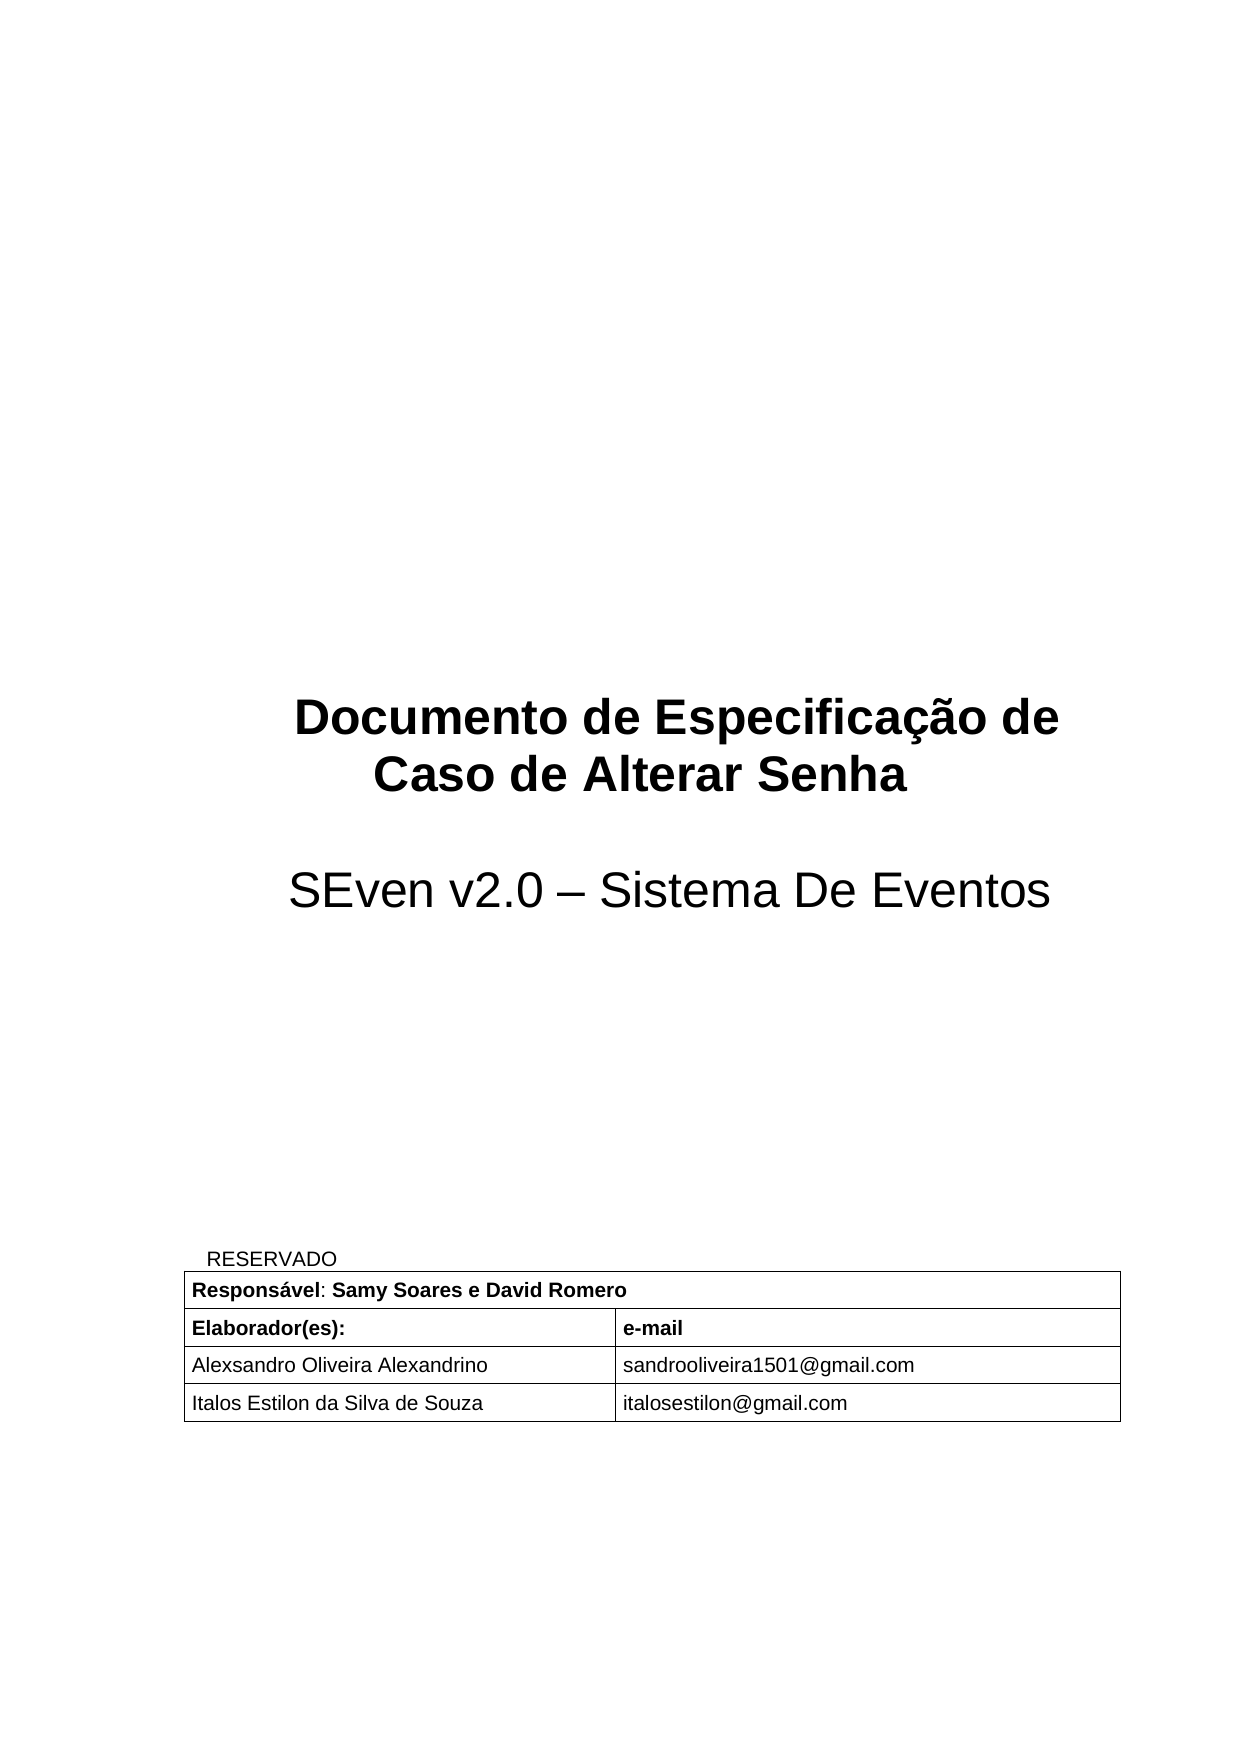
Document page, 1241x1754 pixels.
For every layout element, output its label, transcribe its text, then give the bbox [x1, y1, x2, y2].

text Documento de Especificação de Caso de Alterar Senha [177, 687, 1104, 802]
table_header Responsável: Samy Soares e David Romero [185, 1272, 1120, 1308]
table_cell Italos Estilon da Silva de Souza [185, 1384, 615, 1421]
text RESERVADO [177, 1247, 1104, 1271]
text SEven v2.0 – Sistema De Eventos [177, 861, 1104, 918]
table_cell Alexsandro Oliveira Alexandrino [185, 1347, 615, 1383]
table_cell italosestilon@gmail.com [616, 1384, 1120, 1421]
table_cell Elaborador(es): [185, 1309, 615, 1346]
table_cell sandrooliveira1501@gmail.com [616, 1347, 1120, 1383]
table_cell e-mail [616, 1309, 1120, 1346]
